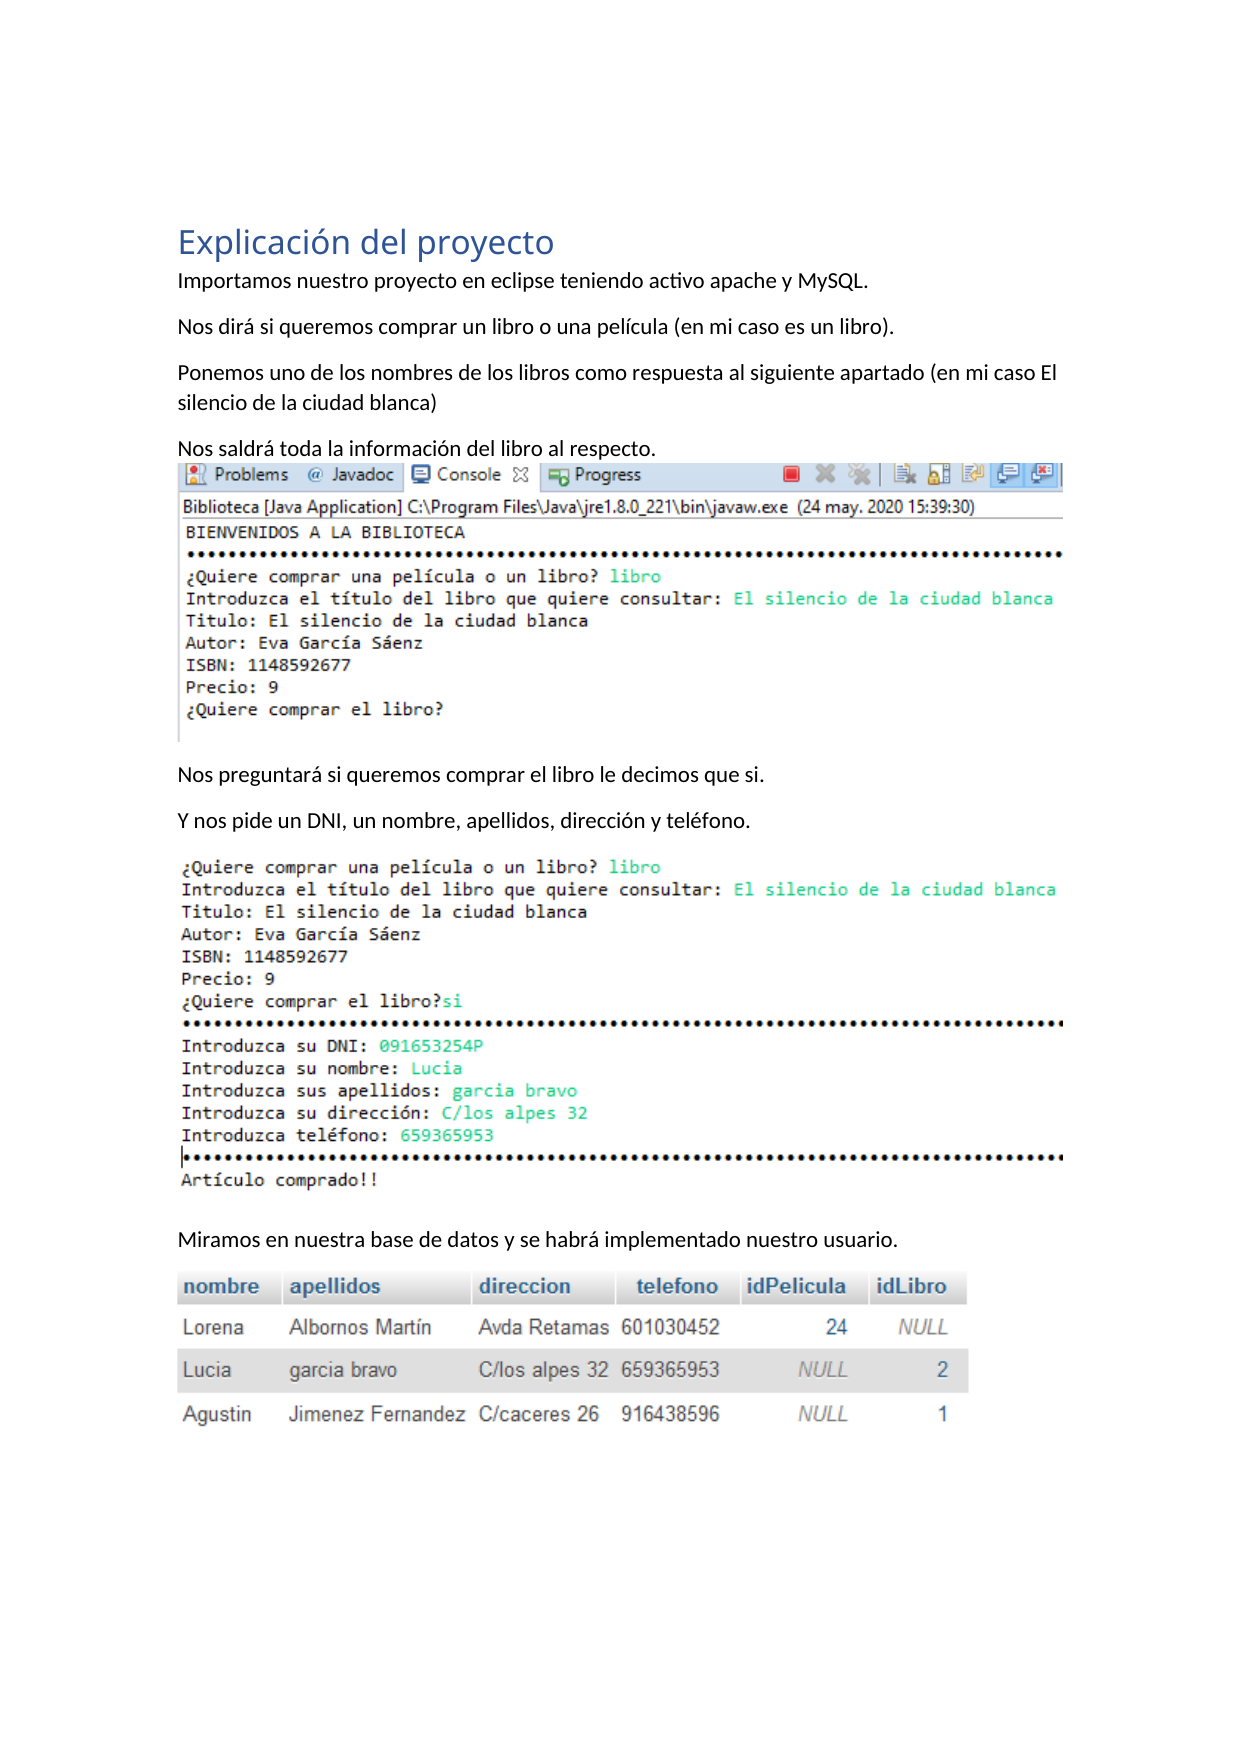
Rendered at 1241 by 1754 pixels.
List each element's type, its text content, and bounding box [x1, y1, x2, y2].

text Ponemos uno de los nombres de los libros como respuesta al siguiente apartado (en mi caso El silencio de la ciudad blanca) [177, 358, 1063, 416]
text Importamos nuestro proyecto en eclipse teniendo activo apache y MySQL. [177, 266, 1063, 294]
subtitle Explicación del proyecto [177, 219, 1063, 264]
text Nos dirá si queremos comprar un libro o una película (en mi caso es un libro). [177, 312, 1063, 340]
text Miramos en nuestra base de datos y se habrá implementado nuestro usuario. [177, 1225, 1063, 1253]
text Y nos pide un DNI, un nombre, apellidos, dirección y teléfono. [177, 806, 1063, 834]
text Nos saldrá toda la información del libro al respecto. [177, 434, 1063, 463]
text Nos preguntará si queremos comprar el libro le decimos que si. [177, 760, 1063, 788]
